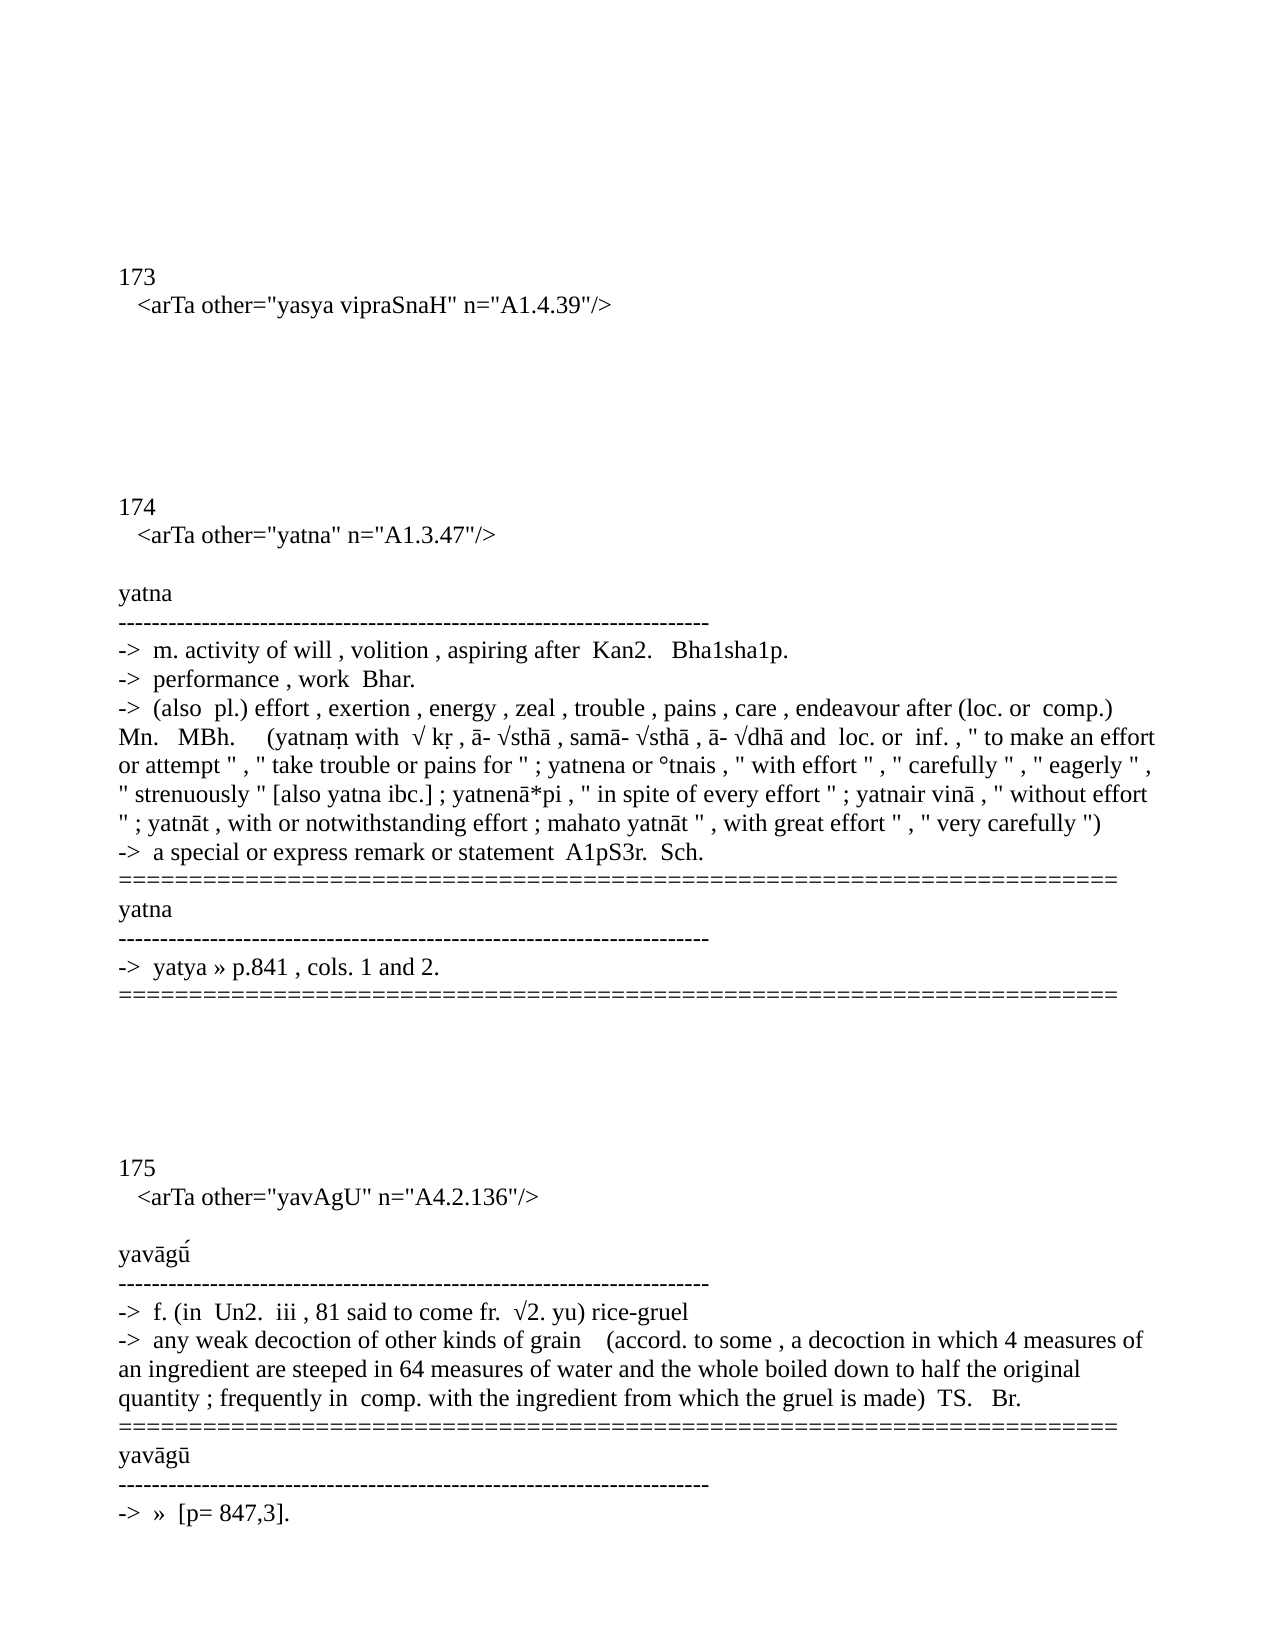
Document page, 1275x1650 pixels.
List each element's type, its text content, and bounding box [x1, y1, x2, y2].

text ----------------------------------------------------------------------- [118, 1268, 1157, 1297]
text ----------------------------------------------------------------------- [118, 607, 1157, 636]
text -> yatya » p.841 , cols. 1 and 2. [118, 952, 1157, 981]
text 174 [118, 492, 1157, 521]
text ======================================================================= [118, 981, 1157, 1009]
text yavāgū́ [118, 1239, 1157, 1268]
text ----------------------------------------------------------------------- [118, 923, 1157, 952]
text 173 [118, 262, 1157, 291]
text -> performance , work Bhar. [118, 664, 1157, 693]
text yatna [118, 578, 1157, 607]
text ----------------------------------------------------------------------- [118, 1469, 1157, 1498]
text yavāgū [118, 1441, 1157, 1469]
text -> (also pl.) effort , exertion , energy , zeal , trouble , pains , care , endeavour after (loc. or comp.) Mn. MBh. (yatnaṃ with √ kṛ , ā- √sthā , samā- √sthā , ā- √dhā and loc. or inf. , " to make an effort or attempt " , " take trouble or pains for " ; yatnena or °tnais , " with effort " , " carefully " , " eagerly " , " strenuously " [also yatna ibc.] ; yatnenā*pi , " in spite of every effort " ; yatnair vinā , " without effort " ; yatnāt , with or notwithstanding effort ; mahato yatnāt " , with great effort " , " very carefully ") [118, 693, 1157, 837]
text <arTa other="yavAgU" n="A4.2.136"/> [118, 1182, 1157, 1211]
text -> f. (in Un2. iii , 81 said to come fr. √2. yu) rice-gruel [118, 1297, 1157, 1326]
text <arTa other="yatna" n="A1.3.47"/> [118, 521, 1157, 549]
text -> m. activity of will , volition , aspiring after Kan2. Bha1sha1p. [118, 636, 1157, 664]
text yatna [118, 894, 1157, 923]
text 175 [118, 1153, 1157, 1182]
text -> a special or express remark or statement A1pS3r. Sch. [118, 837, 1157, 866]
text ======================================================================= [118, 1412, 1157, 1441]
text ======================================================================= [118, 866, 1157, 894]
text -> » [p= 847,3]. [118, 1498, 1157, 1527]
text <arTa other="yasya vipraSnaH" n="A1.4.39"/> [118, 291, 1157, 319]
text -> any weak decoction of other kinds of grain (accord. to some , a decoction in which 4 measures of an ingredient are steeped in 64 measures of water and the whole boiled down to half the original quantity ; frequently in comp. with the ingredient from which the gruel is made) TS. Br. [118, 1326, 1157, 1412]
